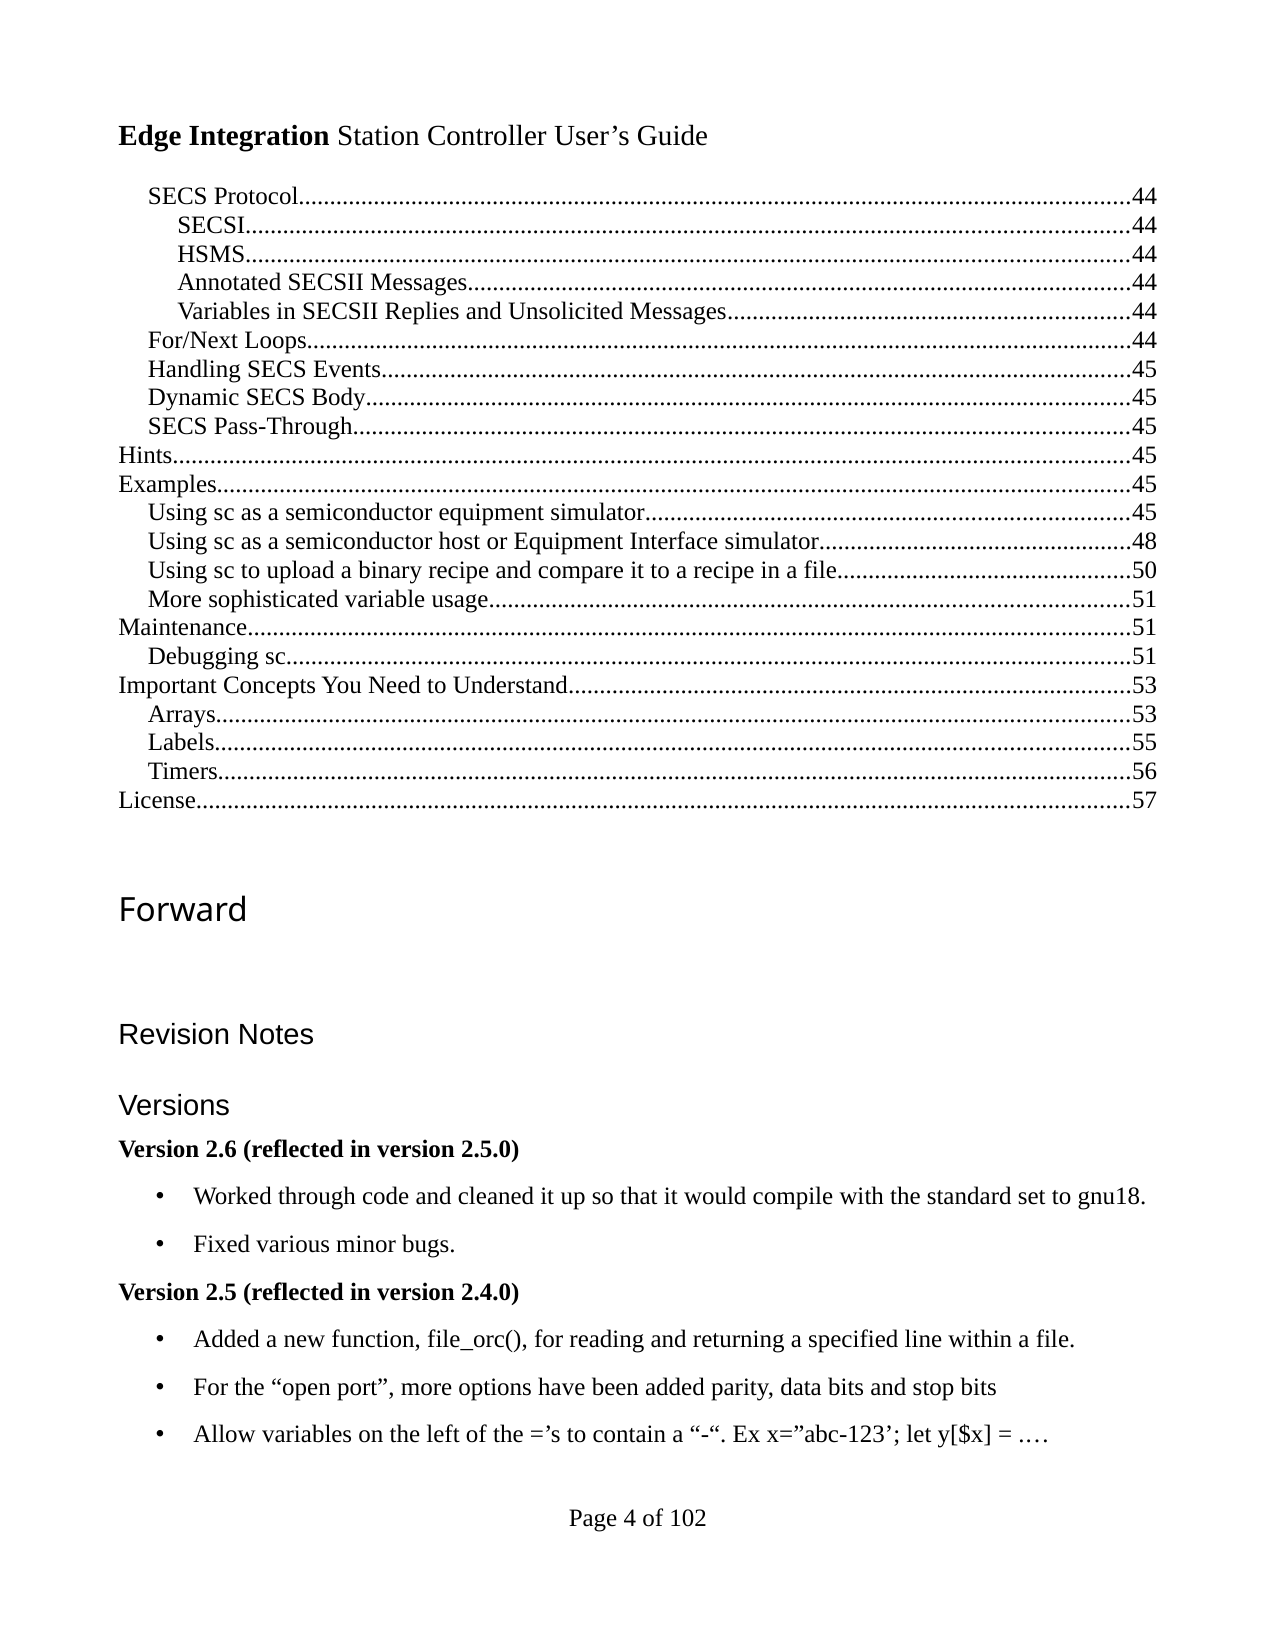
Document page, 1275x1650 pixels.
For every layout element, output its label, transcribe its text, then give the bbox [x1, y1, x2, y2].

list Allow variables on the left of the =’s to contain a “-“. Ex x=”abc-123’; let y[$x] = .… [156, 1419, 1157, 1448]
text SECS Pass-Through 45 [148, 411, 1157, 440]
text Version 2.5 (reflected in version 2.4.0) [118, 1277, 1157, 1305]
text Examples 45 [118, 469, 1157, 497]
text More sophisticated variable usage 51 [148, 584, 1157, 612]
text Using sc to upload a binary recipe and compare it to a recipe in a file 50 [148, 555, 1157, 584]
list Worked through code and cleaned it up so that it would compile with the standard set to gnu18. [156, 1181, 1157, 1210]
text Variables in SECSII Replies and Unsolicited Messages 44 [177, 296, 1157, 325]
text Arrays 53 [148, 699, 1157, 727]
text Labels 55 [148, 727, 1157, 756]
text Timers 56 [148, 756, 1157, 785]
text Hints 45 [118, 440, 1157, 469]
text Debugging sc 51 [148, 641, 1157, 670]
text Maintenance 51 [118, 612, 1157, 641]
text Using sc as a semiconductor equipment simulator 45 [148, 497, 1157, 526]
text SECS Protocol 44 [148, 181, 1157, 210]
list For the “open port”, more options have been added parity, data bits and stop bits [156, 1372, 1157, 1401]
text Annotated SECSII Messages 44 [177, 267, 1157, 296]
text Important Concepts You Need to Understand 53 [118, 670, 1157, 699]
subtitle Revision Notes [118, 1017, 1157, 1050]
text SECSI 44 [177, 210, 1157, 239]
text Version 2.6 (reflected in version 2.5.0) [118, 1134, 1157, 1163]
text License 57 [118, 785, 1157, 814]
subtitle Forward [118, 886, 1157, 932]
text For/Next Loops 44 [148, 325, 1157, 354]
list Fixed various minor bugs. [156, 1229, 1157, 1258]
text Dynamic SECS Body 45 [148, 382, 1157, 411]
list Added a new function, file_orc(), for reading and returning a specified line within a file. [156, 1324, 1157, 1353]
text HSMS 44 [177, 239, 1157, 267]
subtitle Versions [118, 1088, 1157, 1121]
text Using sc as a semiconductor host or Equipment Interface simulator 48 [148, 526, 1157, 555]
text Handling SECS Events 45 [148, 354, 1157, 382]
